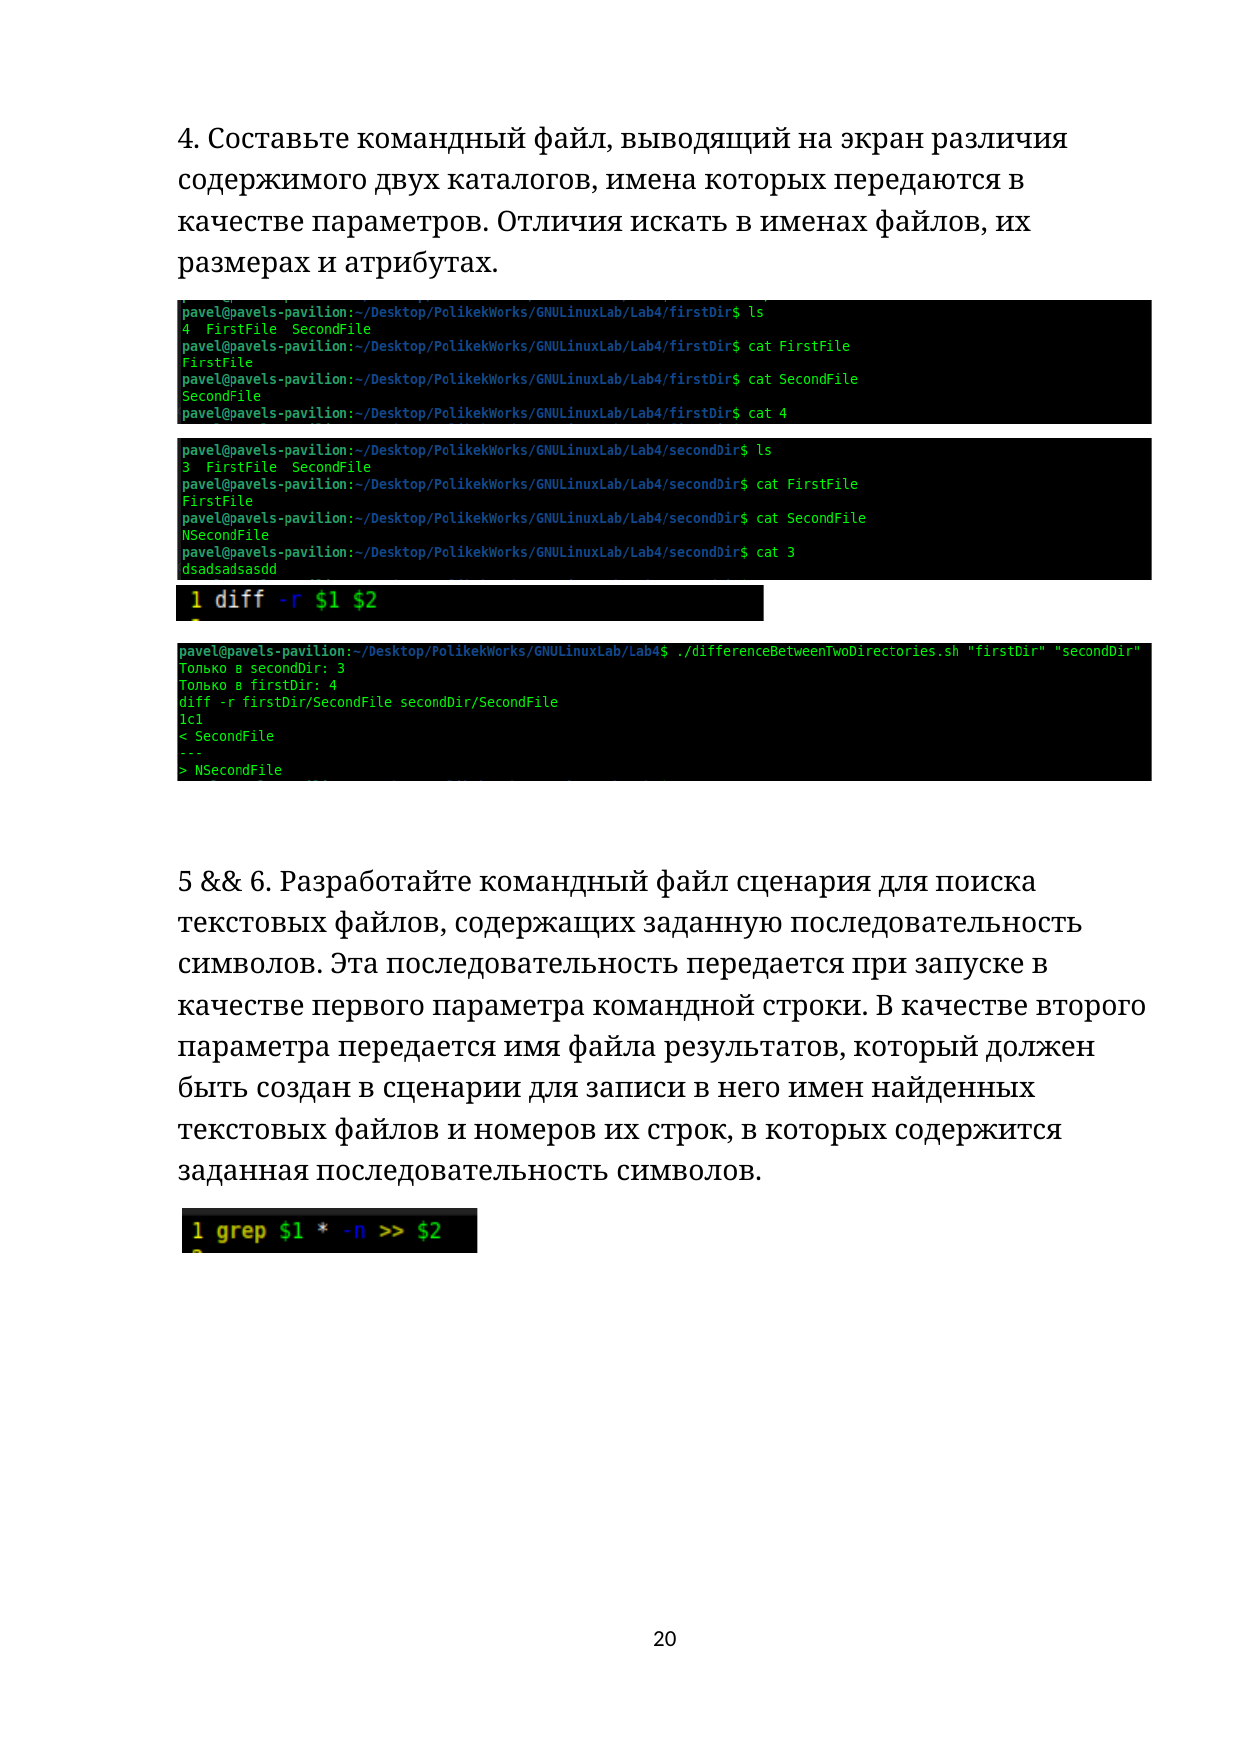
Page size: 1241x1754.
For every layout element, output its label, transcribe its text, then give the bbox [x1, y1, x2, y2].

picture [177, 300, 1152, 424]
picture [176, 585, 764, 621]
picture [182, 1208, 478, 1253]
text 4. Составьте командный файл, выводящий на экран различия содержимого двух каталогов, имена которых передаются в качестве параметров. Отличия искать в именах файлов, их размерах и атрибутах. [177, 118, 1152, 281]
picture [177, 438, 1152, 580]
text 5 && 6. Разработайте командный файл сценария для поиска текстовых файлов, содержащих заданную последовательность символов. Эта последовательность передается при запуске в качестве первого параметра командной строки. В качестве второго параметра передается имя файла результатов, который должен быть создан в сценарии для записи в него имен найденных текстовых файлов и номеров их строк, в которых содержится заданная последовательность символов. [177, 861, 1152, 1189]
picture [177, 643, 1152, 781]
